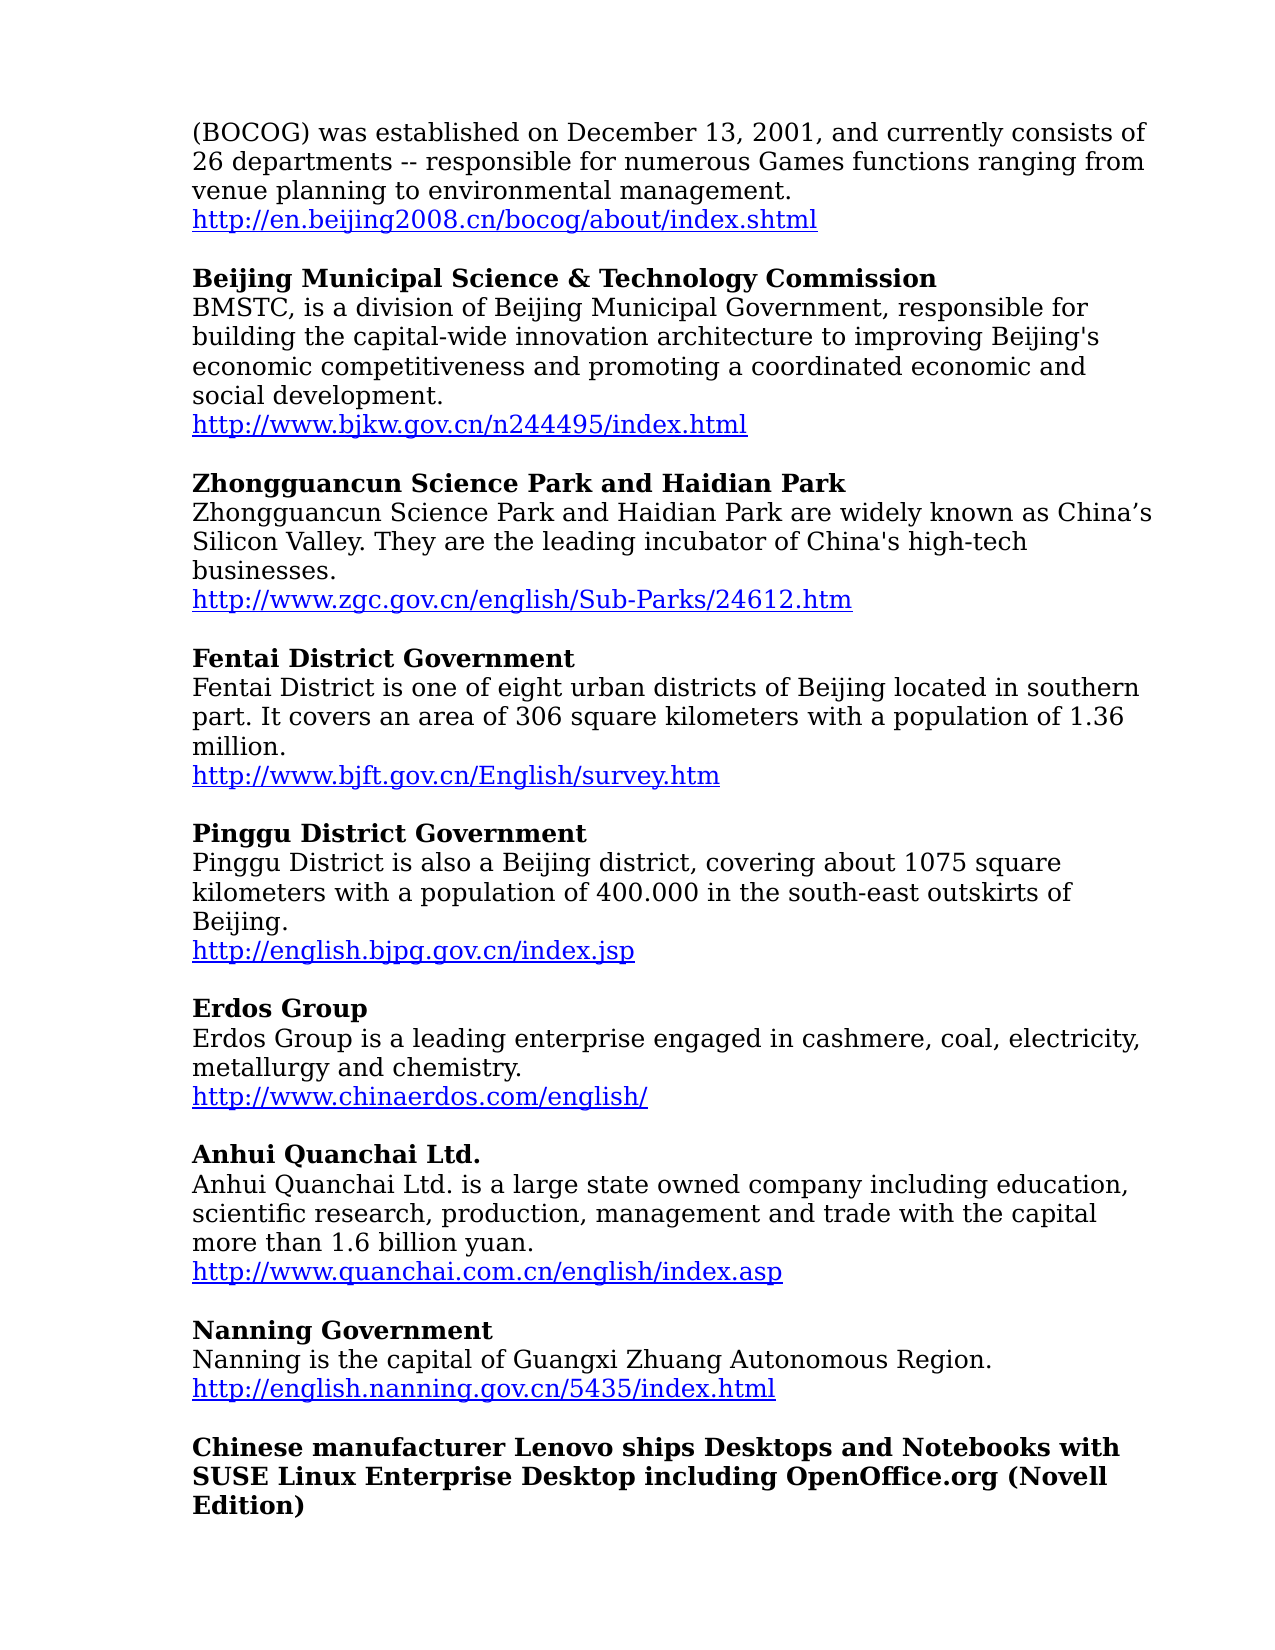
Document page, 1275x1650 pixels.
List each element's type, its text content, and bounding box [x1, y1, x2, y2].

list http://en.beijing2008.cn/bocog/about/index.shtml Beijing Municipal Science & Technology Commission [162, 206, 1157, 293]
list Anhui Quanchai Ltd. [162, 1140, 1157, 1170]
list Nanning is the capital of Guangxi Zhuang Autonomous Region. [162, 1345, 1157, 1374]
list BMSTC, is a division of Beijing Municipal Government, responsible for building the capital-wide innovation architecture to improving Beijing's economic competitiveness and promoting a coordinated economic and social development. [162, 293, 1157, 410]
list (BOCOG) was established on December 13, 2001, and currently consists of 26 departments -- responsible for numerous Games functions ranging from venue planning to environmental management. [162, 118, 1157, 206]
list http://www.bjkw.gov.cn/n244495/index.html Zhongguancun Science Park and Haidian Park [162, 410, 1157, 498]
list Anhui Quanchai Ltd. is a large state owned company including education, scientific research, production, management and trade with the capital more than 1.6 billion yuan. [162, 1170, 1157, 1257]
list Erdos Group is a leading enterprise engaged in cashmere, coal, electricity, metallurgy and chemistry. [162, 1024, 1157, 1082]
list Pinggu District is also a Beijing district, covering about 1075 square kilometers with a population of 400.000 in the south-east outskirts of Beijing. http://english.bjpg.gov.cn/index.jsp Erdos Group [162, 848, 1157, 1024]
list Chinese manufacturer Lenovo ships Desktops and Notebooks with SUSE Linux Enterprise Desktop including OpenOffice.org (Novell Edition) [162, 1432, 1157, 1521]
list http://www.quanchai.com.cn/english/index.asp Nanning Government [162, 1257, 1157, 1345]
list Fentai District Government [162, 614, 1157, 673]
list Zhongguancun Science Park and Haidian Park are widely known as China’s Silicon Valley. They are the leading incubator of China's high-tech businesses. http://www.zgc.gov.cn/english/Sub-Parks/24612.htm [162, 498, 1157, 614]
list Fentai District is one of eight urban districts of Beijing located in southern part. It covers an area of 306 square kilometers with a population of 1.36 million. http://www.bjft.gov.cn/English/survey.htm [162, 673, 1157, 819]
list Pinggu District Government [162, 819, 1157, 848]
list http://www.chinaerdos.com/english/ [162, 1082, 1157, 1111]
list http://english.nanning.gov.cn/5435/index.html [162, 1374, 1157, 1432]
